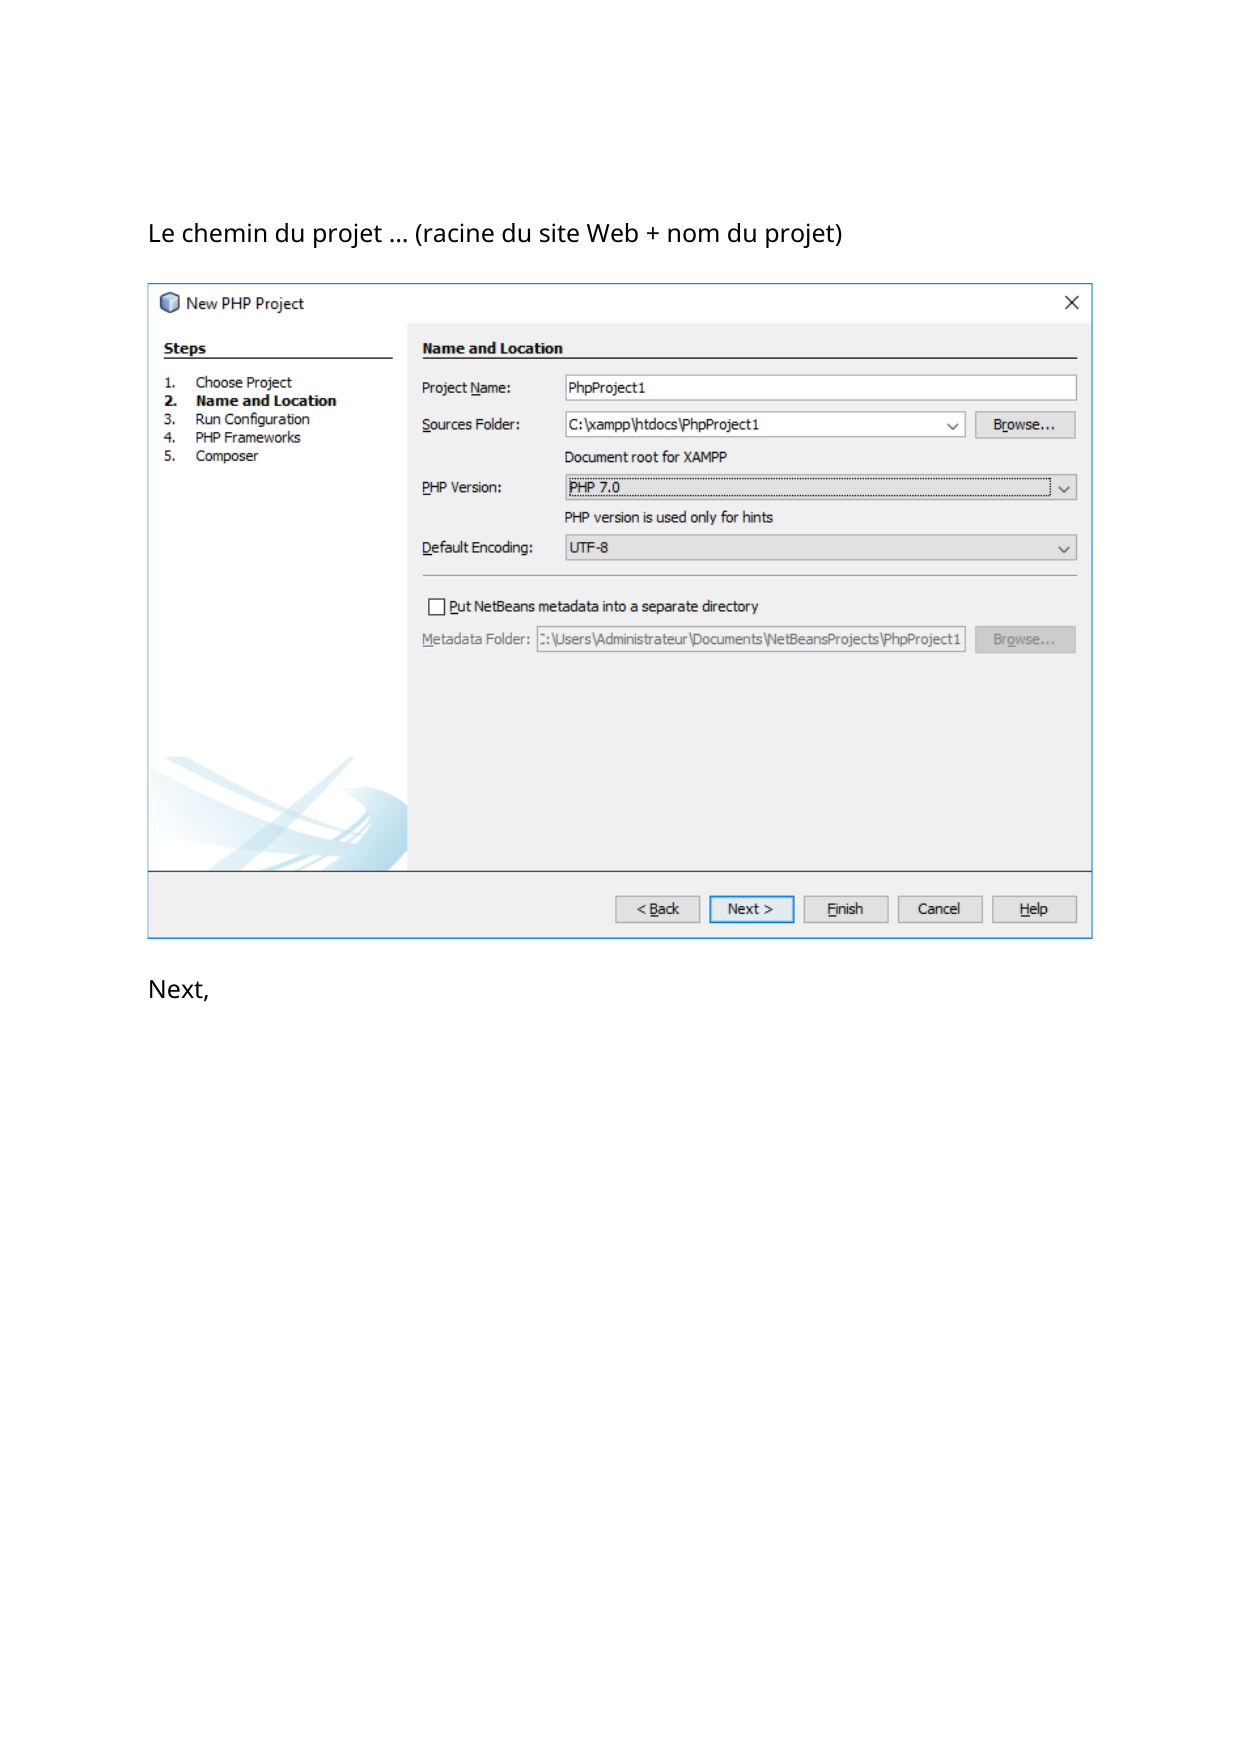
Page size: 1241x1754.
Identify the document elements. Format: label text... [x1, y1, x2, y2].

picture [147, 283, 1093, 939]
text Next, [148, 972, 1092, 1006]
text Le chemin du projet … (racine du site Web + nom du projet) [148, 215, 1092, 249]
